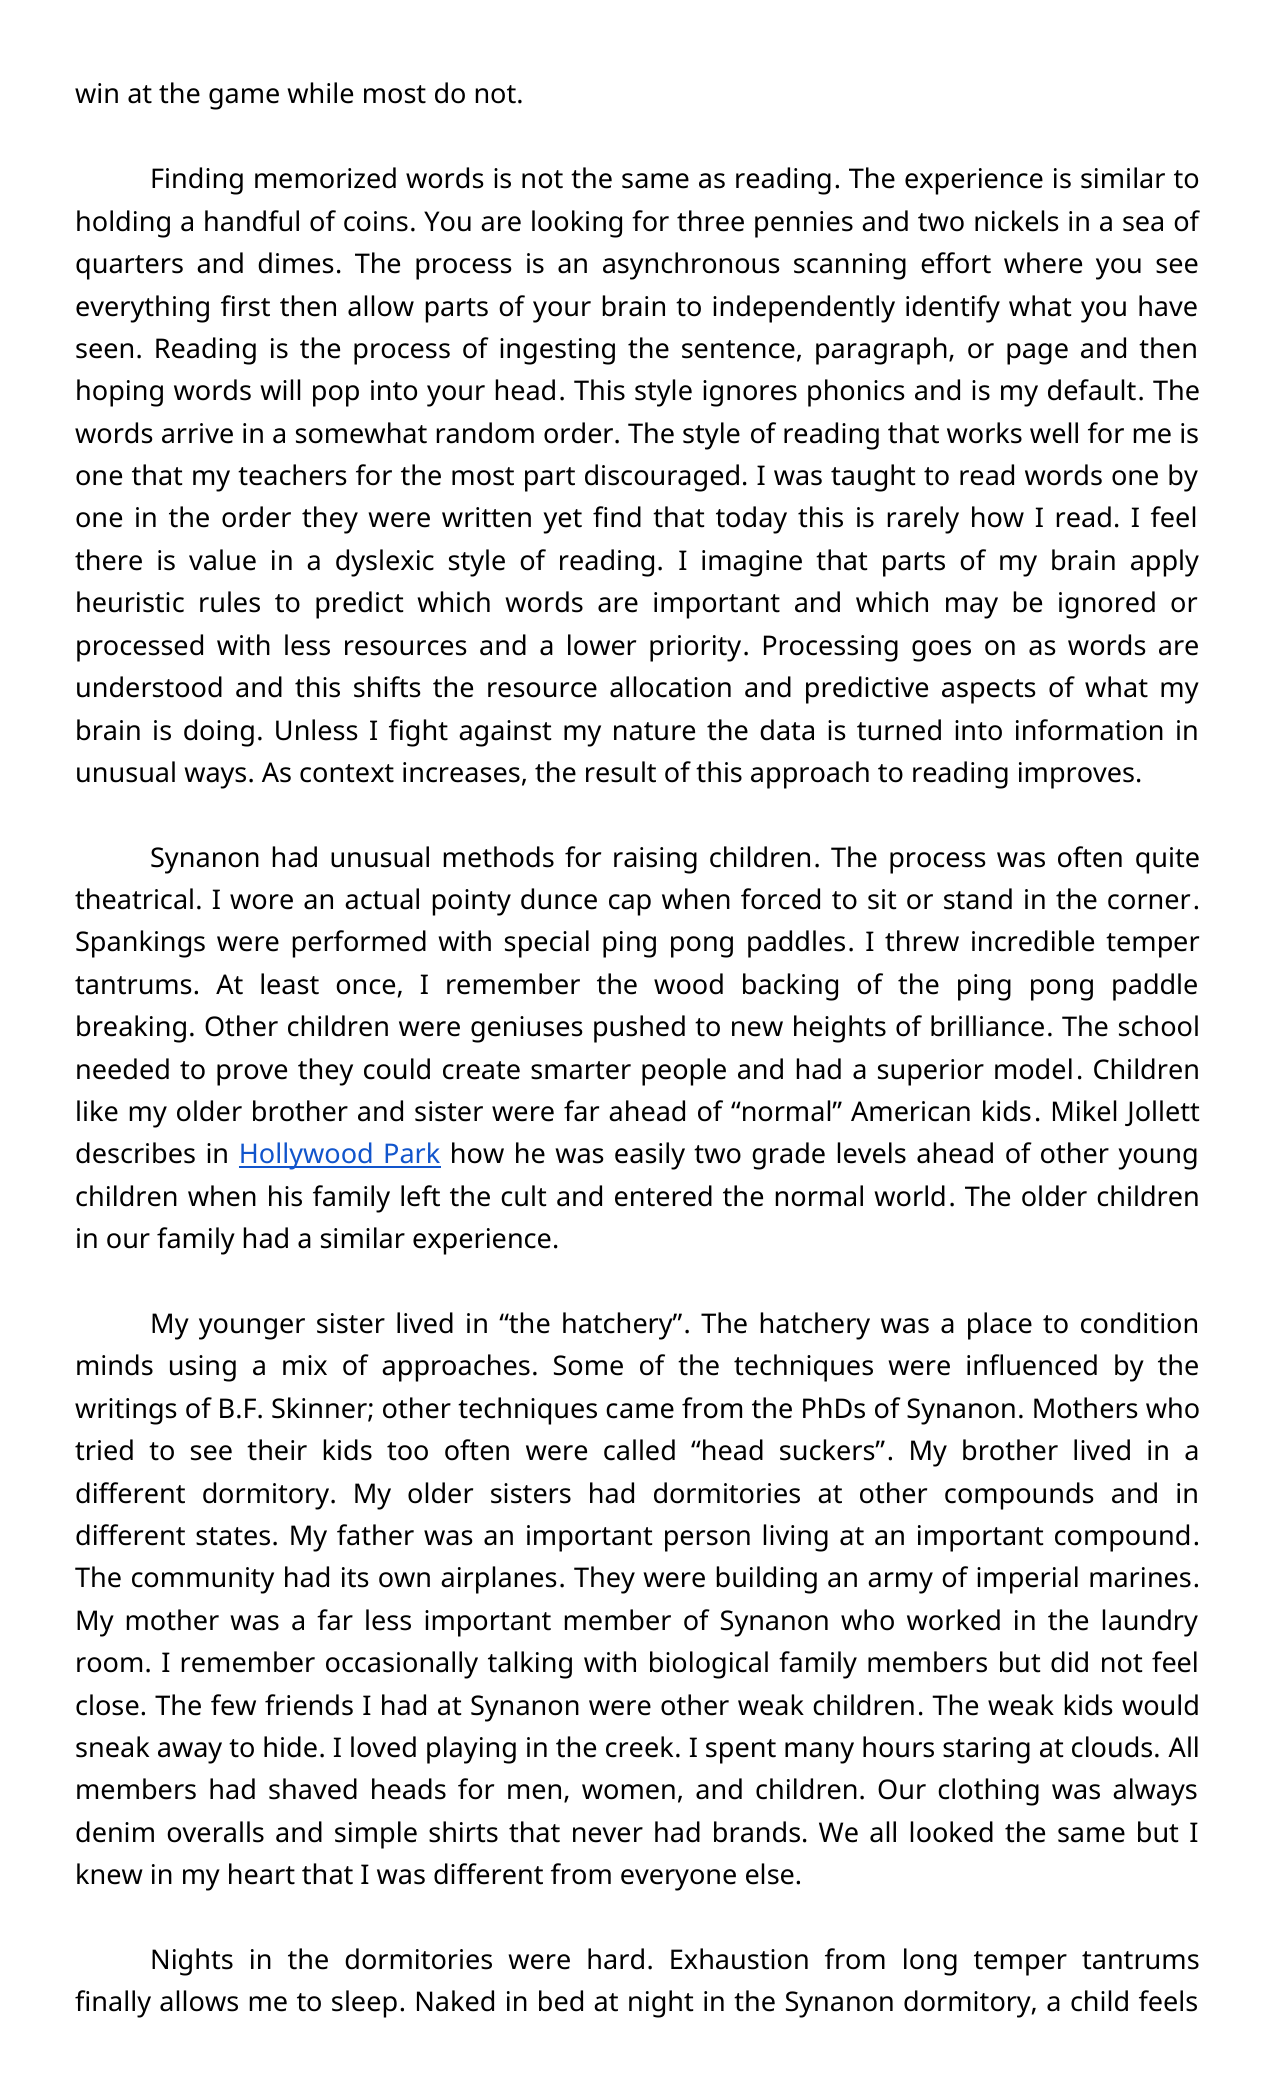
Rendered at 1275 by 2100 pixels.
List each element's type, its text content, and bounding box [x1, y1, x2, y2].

text Synanon had unusual methods for raising children. The process was often quite theatrical. I wore an actual pointy dunce cap when forced to sit or stand in the corner. Spankings were performed with special ping pong paddles. I threw incredible temper tantrums. At least once, I remember the wood backing of the ping pong paddle breaking. Other children were geniuses pushed to new heights of brilliance. The school needed to prove they could create smarter people and had a superior model. Children like my older brother and sister were far ahead of “normal” American kids. Mikel Jollett describes in Hollywood Park how he was easily two grade levels ahead of other young children when his family left the cult and entered the normal world. The older children in our family had a similar experience. [75, 838, 1200, 1257]
text Finding memorized words is not the same as reading. The experience is similar to holding a handful of coins. You are looking for three pennies and two nickels in a sea of quarters and dimes. The process is an asynchronous scanning effort where you see everything first then allow parts of your brain to independently identify what you have seen. Reading is the process of ingesting the sentence, paragraph, or page and then hoping words will pop into your head. This style ignores phonics and is my default. The words arrive in a somewhat random order. The style of reading that works well for me is one that my teachers for the most part discouraged. I was taught to read words one by one in the order they were written yet find that today this is rarely how I read. I feel there is value in a dyslexic style of reading. I imagine that parts of my brain apply heuristic rules to predict which words are important and which may be ignored or processed with less resources and a lower priority. Processing goes on as words are understood and this shifts the resource allocation and predictive aspects of what my brain is doing. Unless I fight against my nature the data is turned into information in unusual ways. As context increases, the result of this approach to reading improves. [75, 160, 1200, 790]
text My younger sister lived in “the hatchery”. The hatchery was a place to condition minds using a mix of approaches. Some of the techniques were influenced by the writings of B.F. Skinner; other techniques came from the PhDs of Synanon. Mothers who tried to see their kids too often were called “head suckers”. My brother lived in a different dormitory. My older sisters had dormitories at other compounds and in different states. My father was an important person living at an important compound. The community had its own airplanes. They were building an army of imperial marines. My mother was a far less important member of Synanon who worked in the laundry room. I remember occasionally talking with biological family members but did not feel close. The few friends I had at Synanon were other weak children. The weak kids would sneak away to hide. I loved playing in the creek. I spent many hours staring at clouds. All members had shaved heads for men, women, and children. Our clothing was always denim overalls and simple shirts that never had brands. We all looked the same but I knew in my heart that I was different from everyone else. [75, 1304, 1200, 1892]
text Nights in the dormitories were hard. Exhaustion from long temper tantrums finally allows me to sleep. Naked in bed at night in the Synanon dormitory, a child feels [75, 1940, 1200, 2020]
text win at the game while most do not. [75, 75, 1200, 112]
